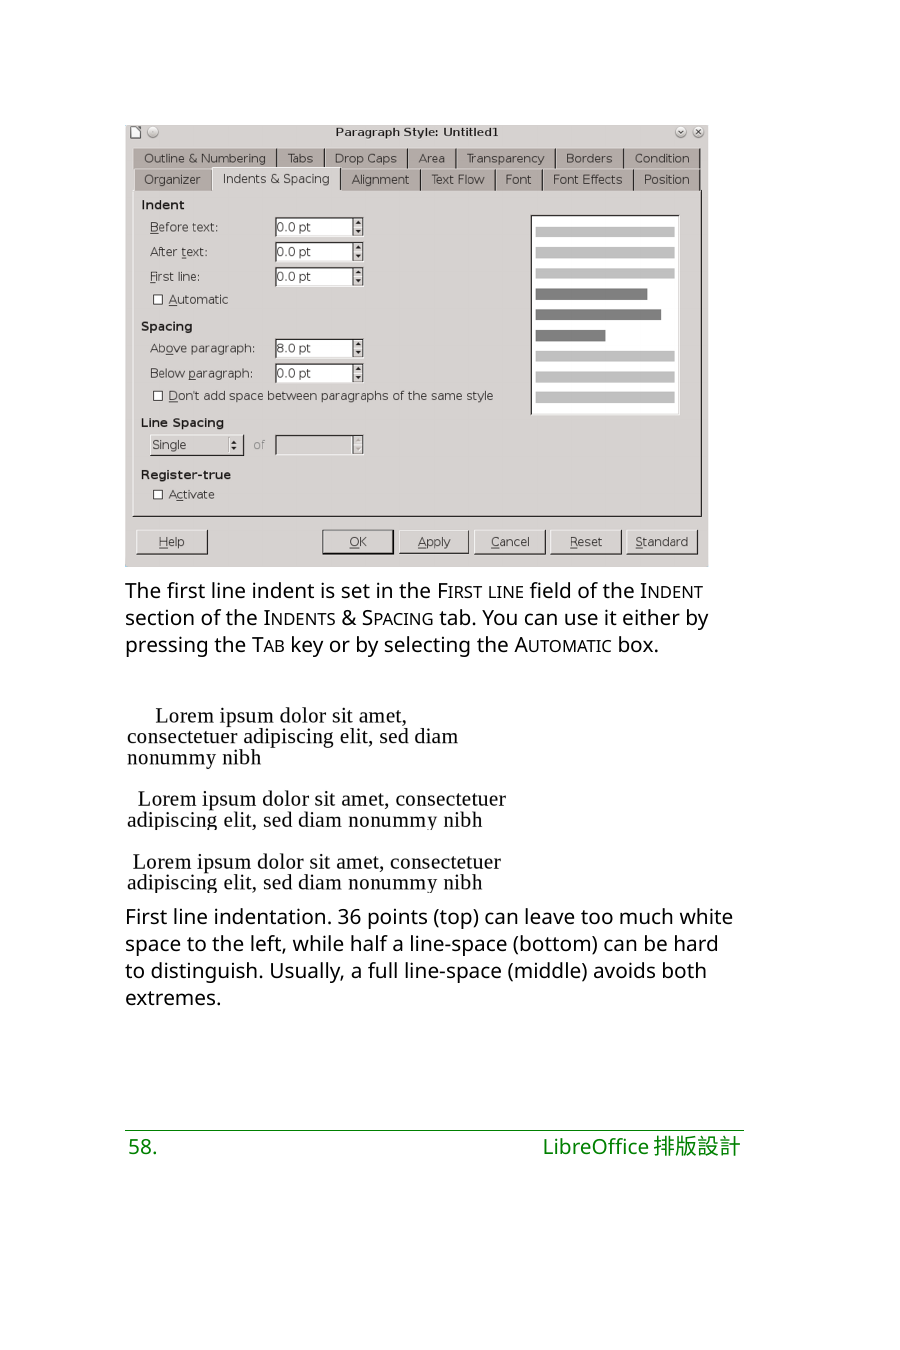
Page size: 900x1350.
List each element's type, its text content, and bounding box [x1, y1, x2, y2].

table_header [125, 125, 744, 569]
table_cell First line indentation. 36 points (top) can leave too much white space to the left, while half a line-space (bottom) can be hard to distinguish. Usually, a full line-space (middle) avoids both extremes. [125, 895, 744, 1011]
table_header [125, 705, 744, 895]
picture [125, 705, 509, 893]
picture [125, 125, 709, 567]
table_cell The first line indent is set in the First line field of the Indent section of the Indents & Spacing tab. You can use it either by pressing the Tab key or by selecting the Automatic box. [125, 569, 744, 658]
